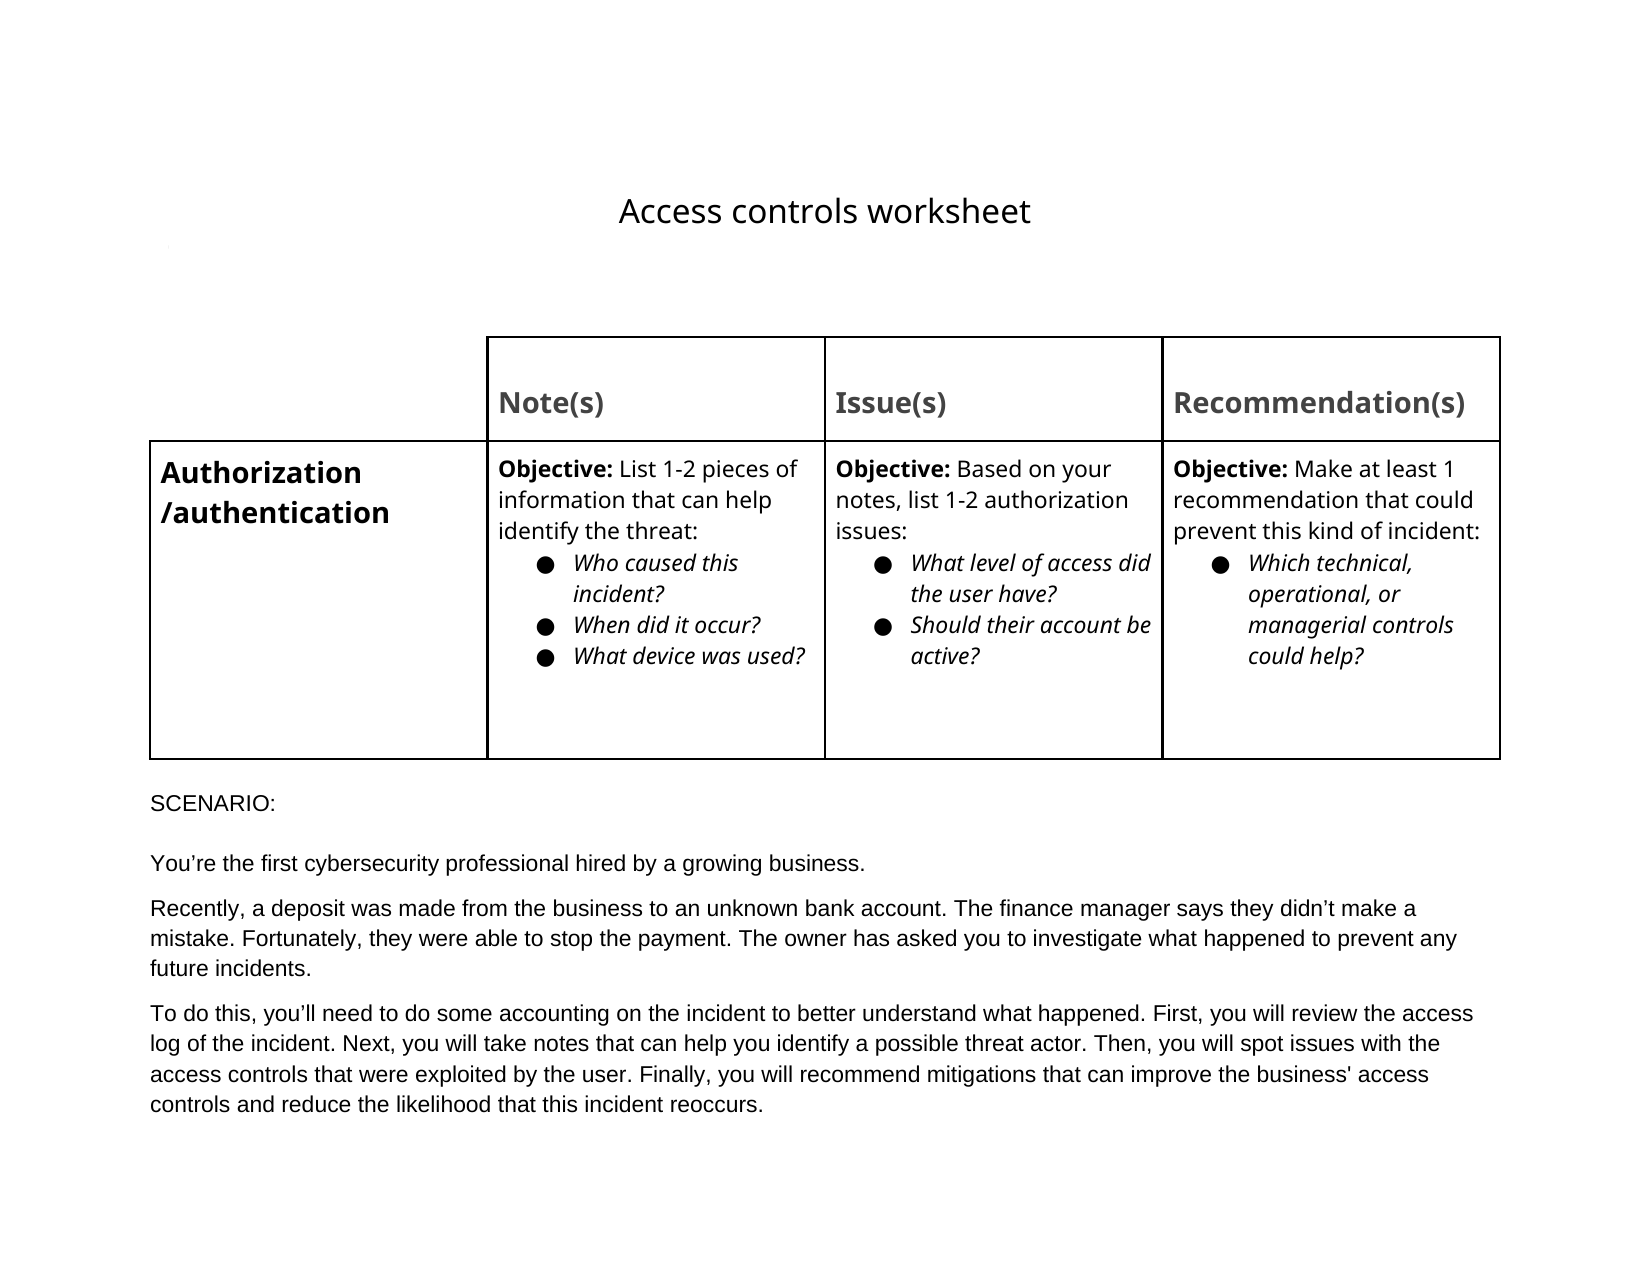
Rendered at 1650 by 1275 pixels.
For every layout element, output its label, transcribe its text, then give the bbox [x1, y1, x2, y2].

table_header Note(s) [489, 338, 824, 440]
table_cell Objective: Based on your notes, list 1-2 authorization issues: What level of access did the user have? Should their account be active? [826, 442, 1161, 757]
text SCENARIO: [150, 790, 1500, 816]
text Recently, a deposit was made from the business to an unknown bank account. The finance manager says they didn’t make a mistake. Fortunately, they were able to stop the payment. The owner has asked you to investigate what happened to prevent any future incidents. [150, 895, 1500, 982]
table_cell Authorization /authentication [151, 442, 486, 757]
table_cell Objective: Make at least 1 recommendation that could prevent this kind of incident: Which technical, operational, or managerial controls could help? [1164, 442, 1499, 757]
table_header Issue(s) [826, 338, 1161, 440]
table_header Recommendation(s) [1164, 338, 1499, 440]
text You’re the first cybersecurity professional hired by a growing business. [150, 850, 1500, 877]
text To do this, you’ll need to do some accounting on the incident to better understand what happened. First, you will review the access log of the incident. Next, you will take notes that can help you identify a possible threat actor. Then, you will spot issues with the access controls that were exploited by the user. Finally, you will recommend mitigations that can improve the business' access controls and reduce the likelihood that this incident reoccurs. [150, 1000, 1500, 1117]
table_header [150, 336, 486, 440]
subtitle Access controls worksheet [150, 187, 1500, 233]
table_cell Objective: List 1-2 pieces of information that can help identify the threat: Who caused this incident? When did it occur? What device was used? [489, 442, 824, 757]
